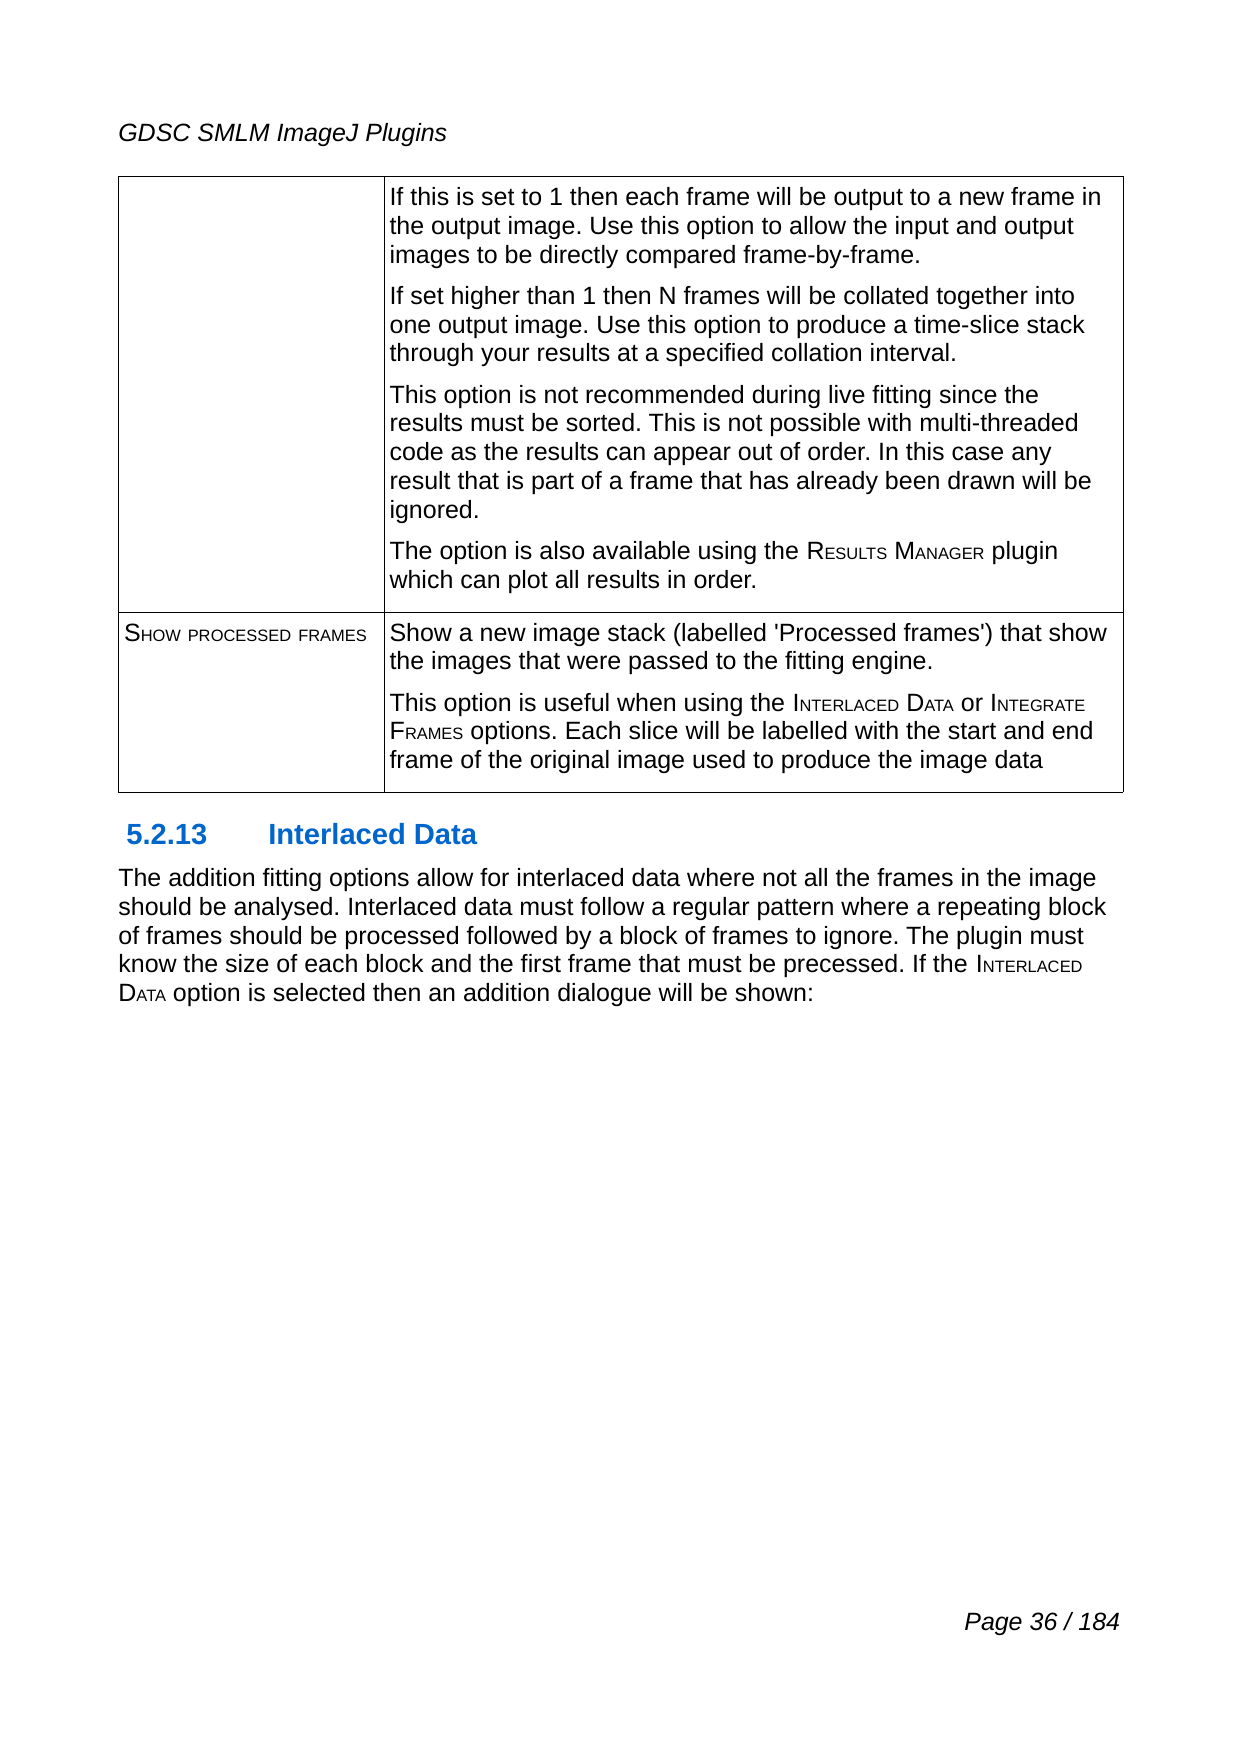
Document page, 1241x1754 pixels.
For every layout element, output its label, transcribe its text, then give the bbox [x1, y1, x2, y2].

text The addition fitting options allow for interlaced data where not all the frames in the image should be analysed. Interlaced data must follow a regular pattern where a repeating block of frames should be processed followed by a block of frames to ignore. The plugin must know the size of each block and the first frame that must be precessed. If the Interlaced Data option is selected then an addition dialogue will be shown: [118, 863, 1122, 1007]
table_cell Show a new image stack (labelled 'Processed frames') that show the images that were passed to the fitting engine. This option is useful when using the Interlaced Data or Integrate Frames options. Each slice will be labelled with the start and end frame of the original image used to produce the image data [385, 613, 1123, 792]
table_cell [119, 177, 384, 612]
subtitle Interlaced Data [118, 817, 1122, 851]
table_cell Show processed frames [119, 613, 384, 792]
table_cell If this is set to 1 then each frame will be output to a new frame in the output image. Use this option to allow the input and output images to be directly compared frame-by-frame. If set higher than 1 then N frames will be collated together into one output image. Use this option to produce a time-slice stack through your results at a specified collation interval. This option is not recommended during live fitting since the results must be sorted. This is not possible with multi-threaded code as the results can appear out of order. In this case any result that is part of a frame that has already been drawn will be ignored. The option is also available using the Results Manager plugin which can plot all results in order. [385, 177, 1123, 612]
